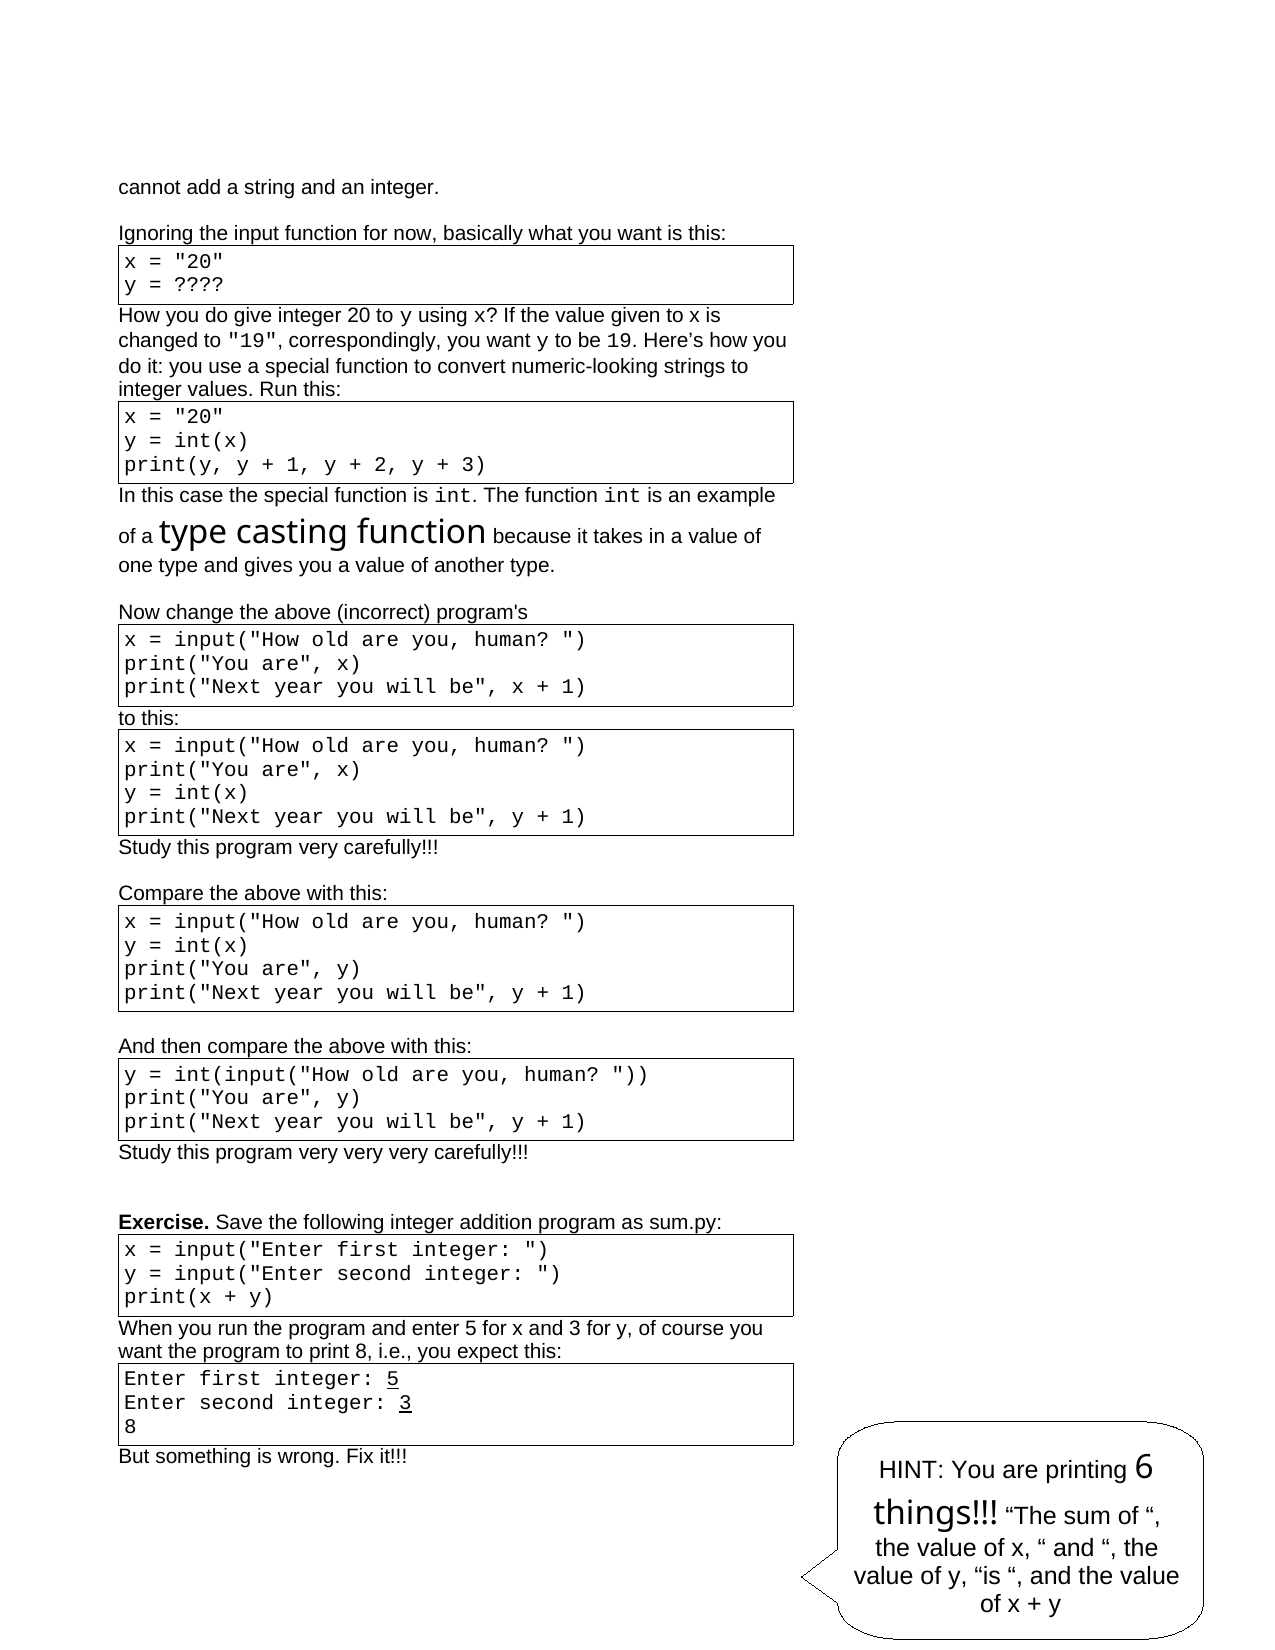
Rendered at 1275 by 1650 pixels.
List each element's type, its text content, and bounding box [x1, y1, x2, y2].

text Study this program very carefully!!! [118, 836, 793, 859]
text How you do give integer 20 to y using x? If the value given to x is changed to "19", correspondingly, you want y to be 19. Here’s how you do it: you use a special function to convert numeric-looking strings to integer values. Run this: [118, 305, 793, 401]
table_header x = "20" y = ???? [119, 246, 793, 304]
text But something is wrong. Fix it!!! [118, 1446, 793, 1468]
text Exercise. Save the following integer addition program as sum.py: [118, 1210, 793, 1233]
text Study this program very very very carefully!!! [118, 1141, 793, 1164]
table_header x = input("How old are you, human? ") print("You are", x) print("Next year you will be", x + 1) [119, 625, 793, 706]
table_header Enter first integer: 5 Enter second integer: 3 8 [119, 1364, 793, 1445]
text And then compare the above with this: [118, 1035, 793, 1058]
table_header x = input("How old are you, human? ") y = int(x) print("You are", y) print("Next year you will be", y + 1) [119, 906, 793, 1011]
table_header x = input("How old are you, human? ") print("You are", x) y = int(x) print("Next year you will be", y + 1) [119, 730, 793, 835]
text When you run the program and enter 5 for x and 3 for y, of course you want the program to print 8, i.e., you expect this: [118, 1317, 793, 1362]
text Compare the above with this: [118, 882, 793, 905]
table_header x = "20" y = int(x) print(y, y + 1, y + 2, y + 3) [119, 402, 793, 483]
text cannot add a string and an integer. [118, 175, 793, 198]
text Ignoring the input function for now, basically what you want is this: [118, 222, 793, 245]
table_header x = input("Enter first integer: ") y = input("Enter second integer: ") print(x + y) [119, 1235, 793, 1316]
text In this case the special function is int. The function int is an example of a type casting function because it takes in a value of one type and gives you a value of another type. [118, 484, 793, 577]
text Now change the above (incorrect) program's [118, 600, 793, 623]
text to this: [118, 707, 793, 729]
table_header y = int(input("How old are you, human? ")) print("You are", y) print("Next year you will be", y + 1) [119, 1059, 793, 1140]
